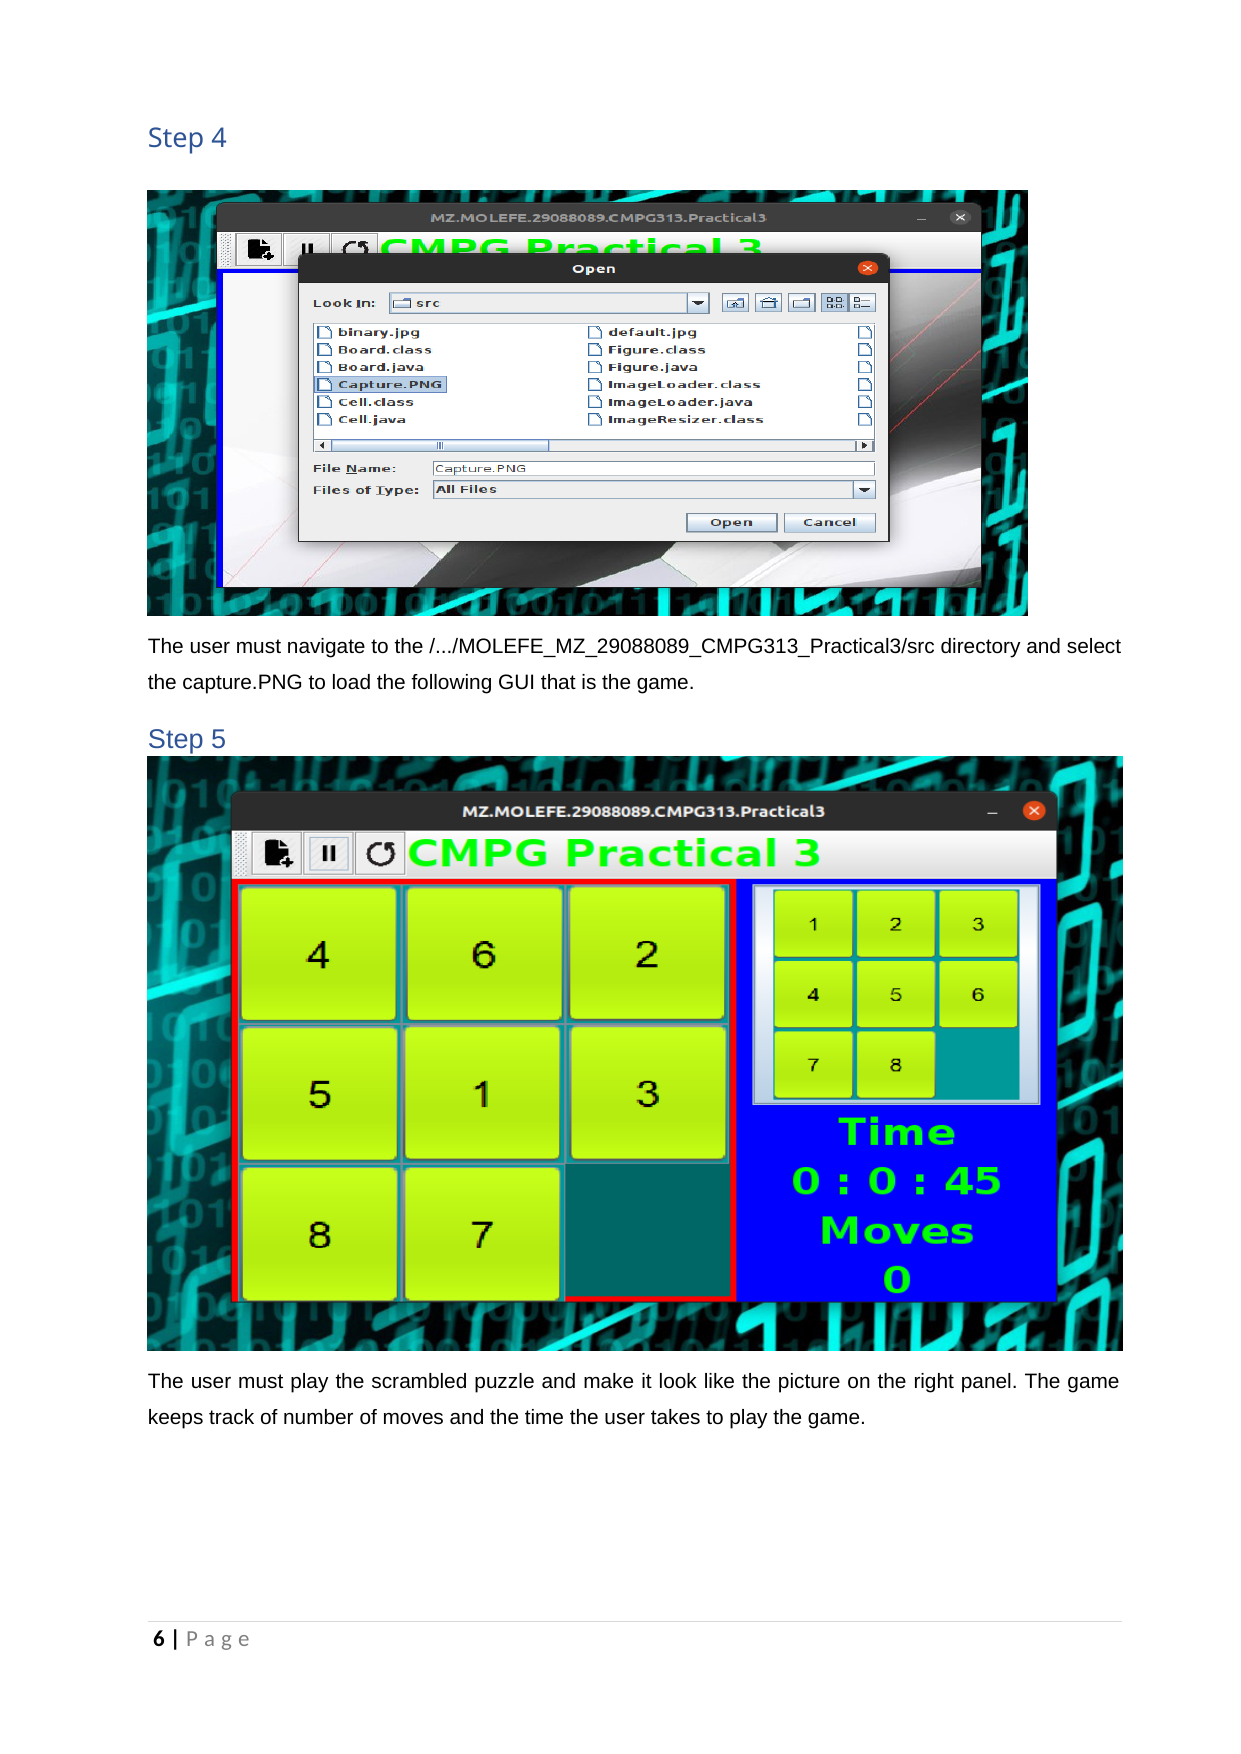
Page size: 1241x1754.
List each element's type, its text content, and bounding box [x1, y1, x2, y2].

picture [147, 756, 1123, 1351]
subtitle Step 5 [148, 723, 1122, 754]
text Step 4 [148, 118, 1122, 155]
text The user must navigate to the /.../MOLEFE_MZ_29088089_CMPG313_Practical3/src directory and select the capture.PNG to load the following GUI that is the game. [148, 634, 1122, 694]
picture [147, 190, 1028, 616]
text The user must play the scrambled puzzle and make it look like the picture on the right panel. The game keeps track of number of moves and the time the user takes to play the game. [148, 1369, 1122, 1429]
